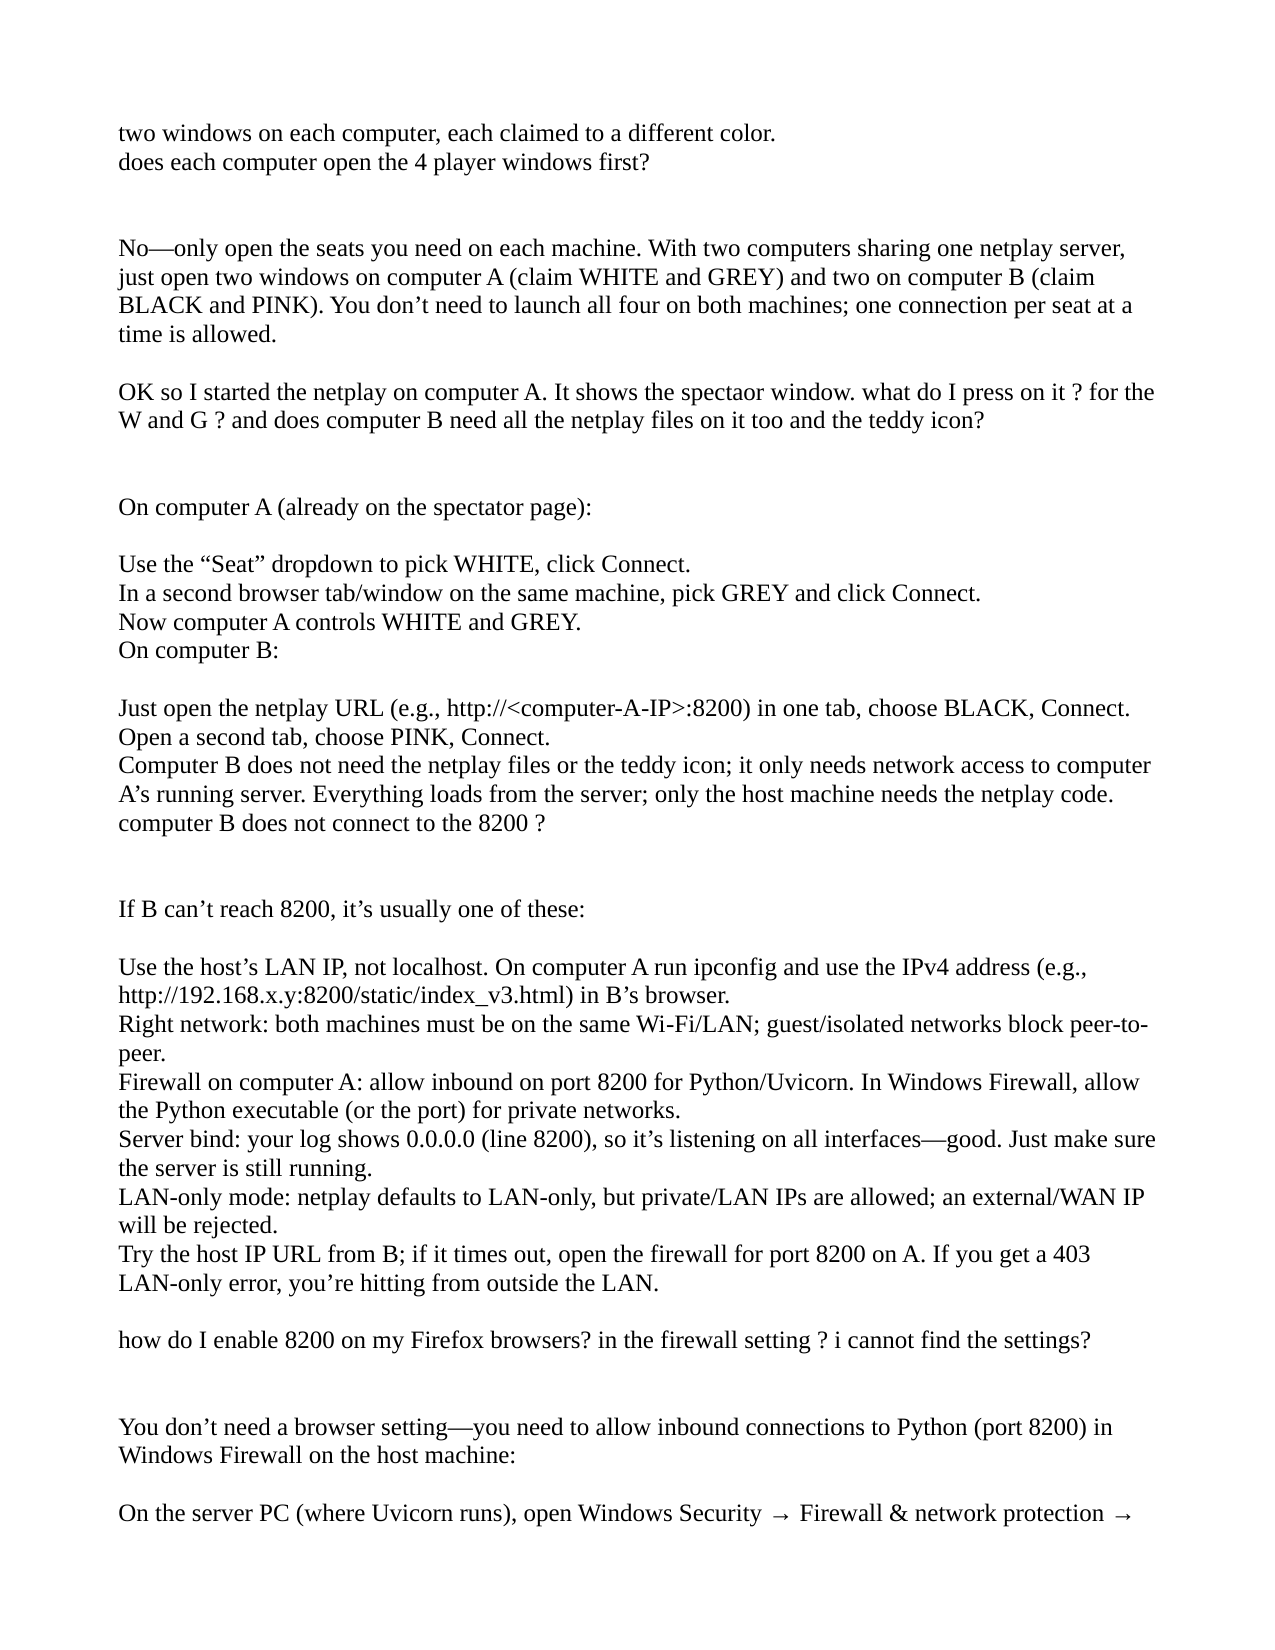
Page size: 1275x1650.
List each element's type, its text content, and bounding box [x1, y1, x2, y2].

text On computer B: [118, 636, 1157, 664]
text does each computer open the 4 player windows first? [118, 147, 1157, 176]
text computer B does not connect to the 8200 ? [118, 808, 1157, 837]
text On computer A (already on the spectator page): [118, 492, 1157, 521]
text No—only open the seats you need on each machine. With two computers sharing one netplay server, just open two windows on computer A (claim WHITE and GREY) and two on computer B (claim BLACK and PINK). You don’t need to launch all four on both machines; one connection per seat at a time is allowed. [118, 233, 1157, 348]
text two windows on each computer, each claimed to a different color. [118, 118, 1157, 147]
text Now computer A controls WHITE and GREY. [118, 607, 1157, 636]
text OK so I started the netplay on computer A. It shows the spectaor window. what do I press on it ? for the W and G ? and does computer B need all the netplay files on it too and the teddy icon? [118, 377, 1157, 434]
text how do I enable 8200 on my Firefox browsers? in the firewall setting ? i cannot find the settings? [118, 1326, 1157, 1354]
text If B can’t reach 8200, it’s usually one of these: [118, 894, 1157, 923]
text Just open the netplay URL (e.g., http://<computer-A-IP>:8200) in one tab, choose BLACK, Connect. [118, 693, 1157, 722]
text Computer B does not need the netplay files or the teddy icon; it only needs network access to computer A’s running server. Everything loads from the server; only the host machine needs the netplay code. [118, 751, 1157, 808]
text In a second browser tab/window on the same machine, pick GREY and click Connect. [118, 578, 1157, 607]
text Right network: both machines must be on the same Wi‑Fi/LAN; guest/isolated networks block peer-to-peer. [118, 1009, 1157, 1067]
text Use the “Seat” dropdown to pick WHITE, click Connect. [118, 549, 1157, 578]
text Try the host IP URL from B; if it times out, open the firewall for port 8200 on A. If you get a 403 LAN-only error, you’re hitting from outside the LAN. [118, 1239, 1157, 1297]
text You don’t need a browser setting—you need to allow inbound connections to Python (port 8200) in Windows Firewall on the host machine: [118, 1412, 1157, 1469]
text Firewall on computer A: allow inbound on port 8200 for Python/Uvicorn. In Windows Firewall, allow the Python executable (or the port) for private networks. [118, 1067, 1157, 1124]
text Open a second tab, choose PINK, Connect. [118, 722, 1157, 751]
text On the server PC (where Uvicorn runs), open Windows Security → Firewall & network protection → [118, 1498, 1157, 1527]
text Use the host’s LAN IP, not localhost. On computer A run ipconfig and use the IPv4 address (e.g., http://192.168.x.y:8200/static/index_v3.html) in B’s browser. [118, 952, 1157, 1009]
text Server bind: your log shows 0.0.0.0 (line 8200), so it’s listening on all interfaces—good. Just make sure the server is still running. [118, 1124, 1157, 1182]
text LAN-only mode: netplay defaults to LAN-only, but private/LAN IPs are allowed; an external/WAN IP will be rejected. [118, 1182, 1157, 1239]
